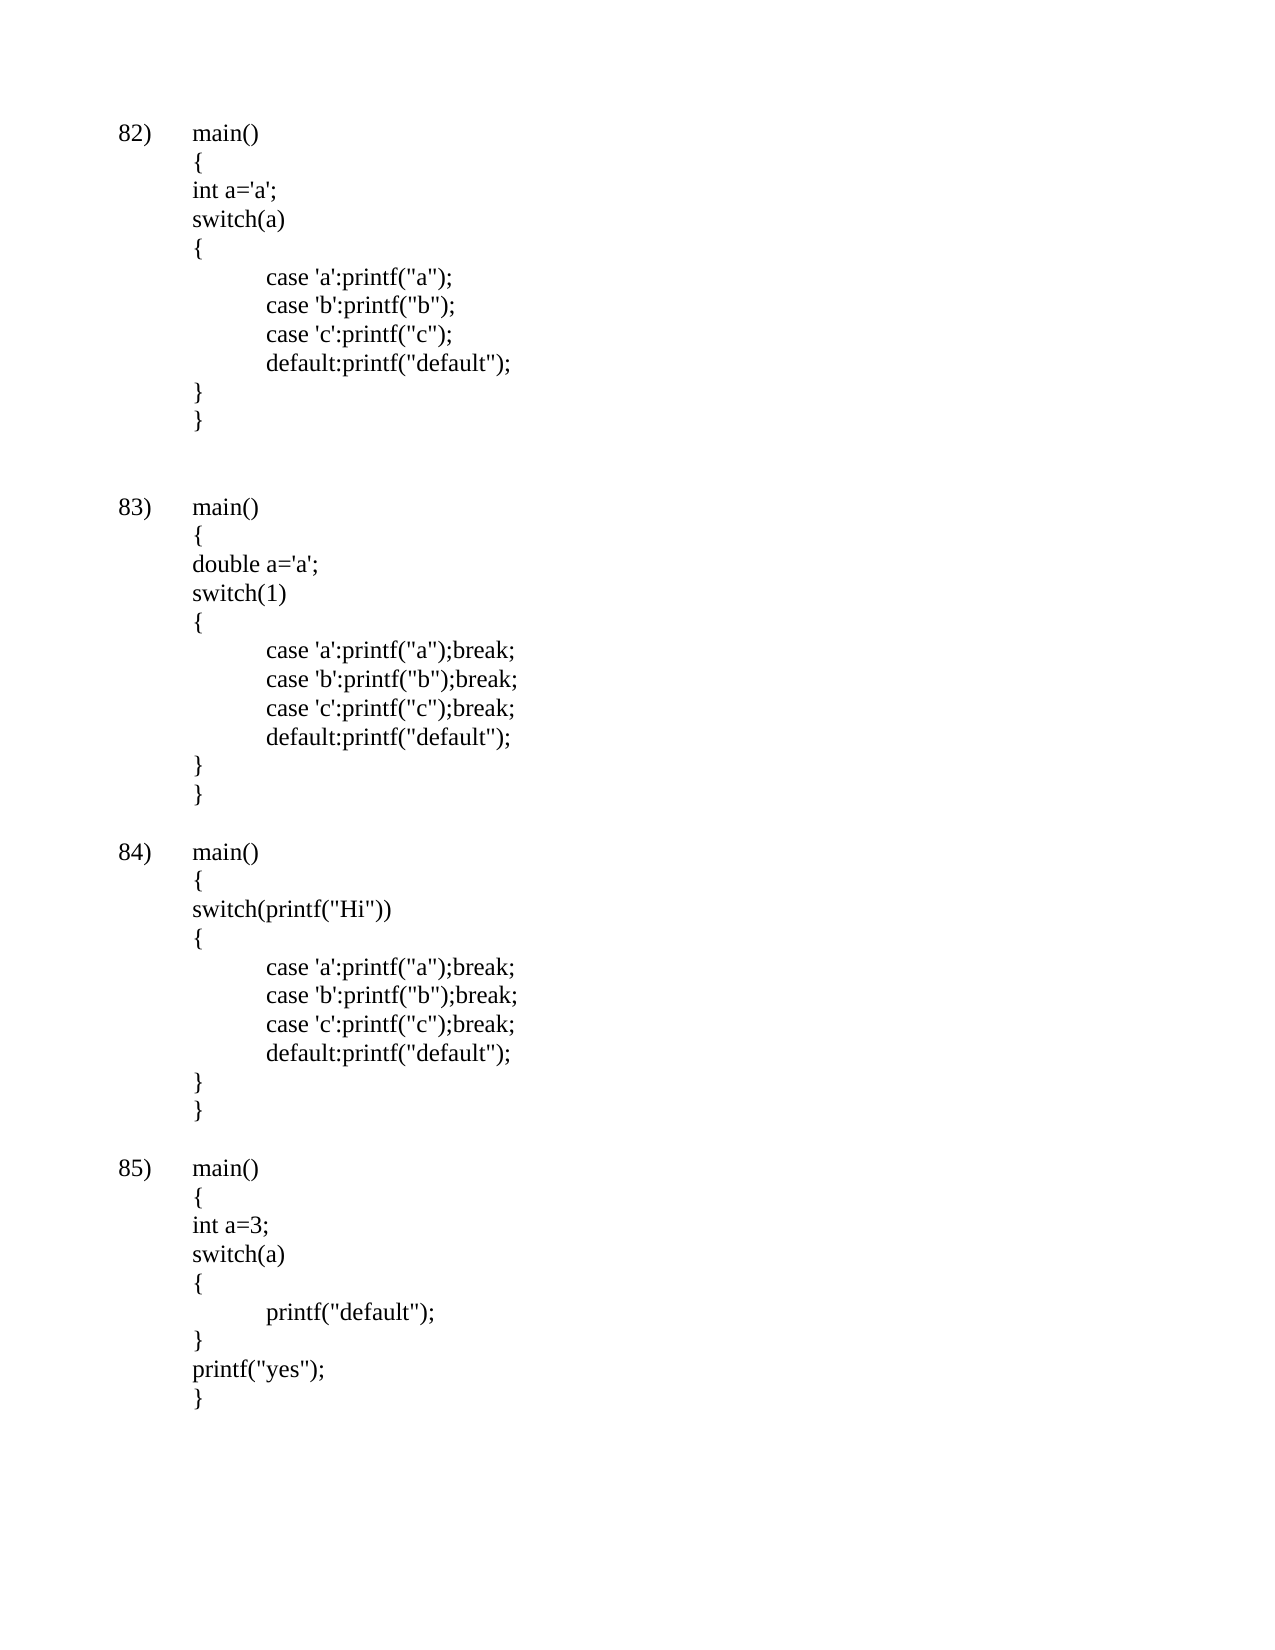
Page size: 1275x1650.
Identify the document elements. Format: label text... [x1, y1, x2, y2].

text case 'b':printf("b"); [118, 291, 1157, 319]
text switch(a) [118, 1239, 1157, 1268]
text } [118, 1326, 1157, 1354]
text { [118, 1182, 1157, 1211]
text } [118, 1096, 1157, 1124]
text switch(a) [118, 204, 1157, 233]
text printf("yes"); [118, 1354, 1157, 1383]
text printf("default"); [118, 1297, 1157, 1326]
text 83) main() [118, 492, 1157, 521]
text case 'a':printf("a");break; [118, 636, 1157, 664]
text 84) main() [118, 837, 1157, 866]
text int a='a'; [118, 176, 1157, 204]
text double a='a'; [118, 549, 1157, 578]
text } [118, 1067, 1157, 1096]
text default:printf("default"); [118, 722, 1157, 751]
text { [118, 866, 1157, 894]
text } [118, 1383, 1157, 1412]
text switch(printf("Hi")) [118, 894, 1157, 923]
text { [118, 147, 1157, 176]
text 82) main() [118, 118, 1157, 147]
text switch(1) [118, 578, 1157, 607]
text { [118, 923, 1157, 952]
text { [118, 233, 1157, 262]
text } [118, 779, 1157, 808]
text case 'a':printf("a"); [118, 262, 1157, 291]
text { [118, 607, 1157, 636]
text } [118, 377, 1157, 406]
text case 'c':printf("c");break; [118, 693, 1157, 722]
text case 'b':printf("b");break; [118, 664, 1157, 693]
text } [118, 751, 1157, 779]
text int a=3; [118, 1211, 1157, 1239]
text case 'c':printf("c");break; [118, 1009, 1157, 1038]
text default:printf("default"); [118, 1038, 1157, 1067]
text { [118, 521, 1157, 549]
text } [118, 406, 1157, 434]
text 85) main() [118, 1153, 1157, 1182]
text case 'a':printf("a");break; [118, 952, 1157, 981]
text { [118, 1268, 1157, 1297]
text case 'c':printf("c"); [118, 319, 1157, 348]
text default:printf("default"); [118, 348, 1157, 377]
text case 'b':printf("b");break; [118, 981, 1157, 1009]
